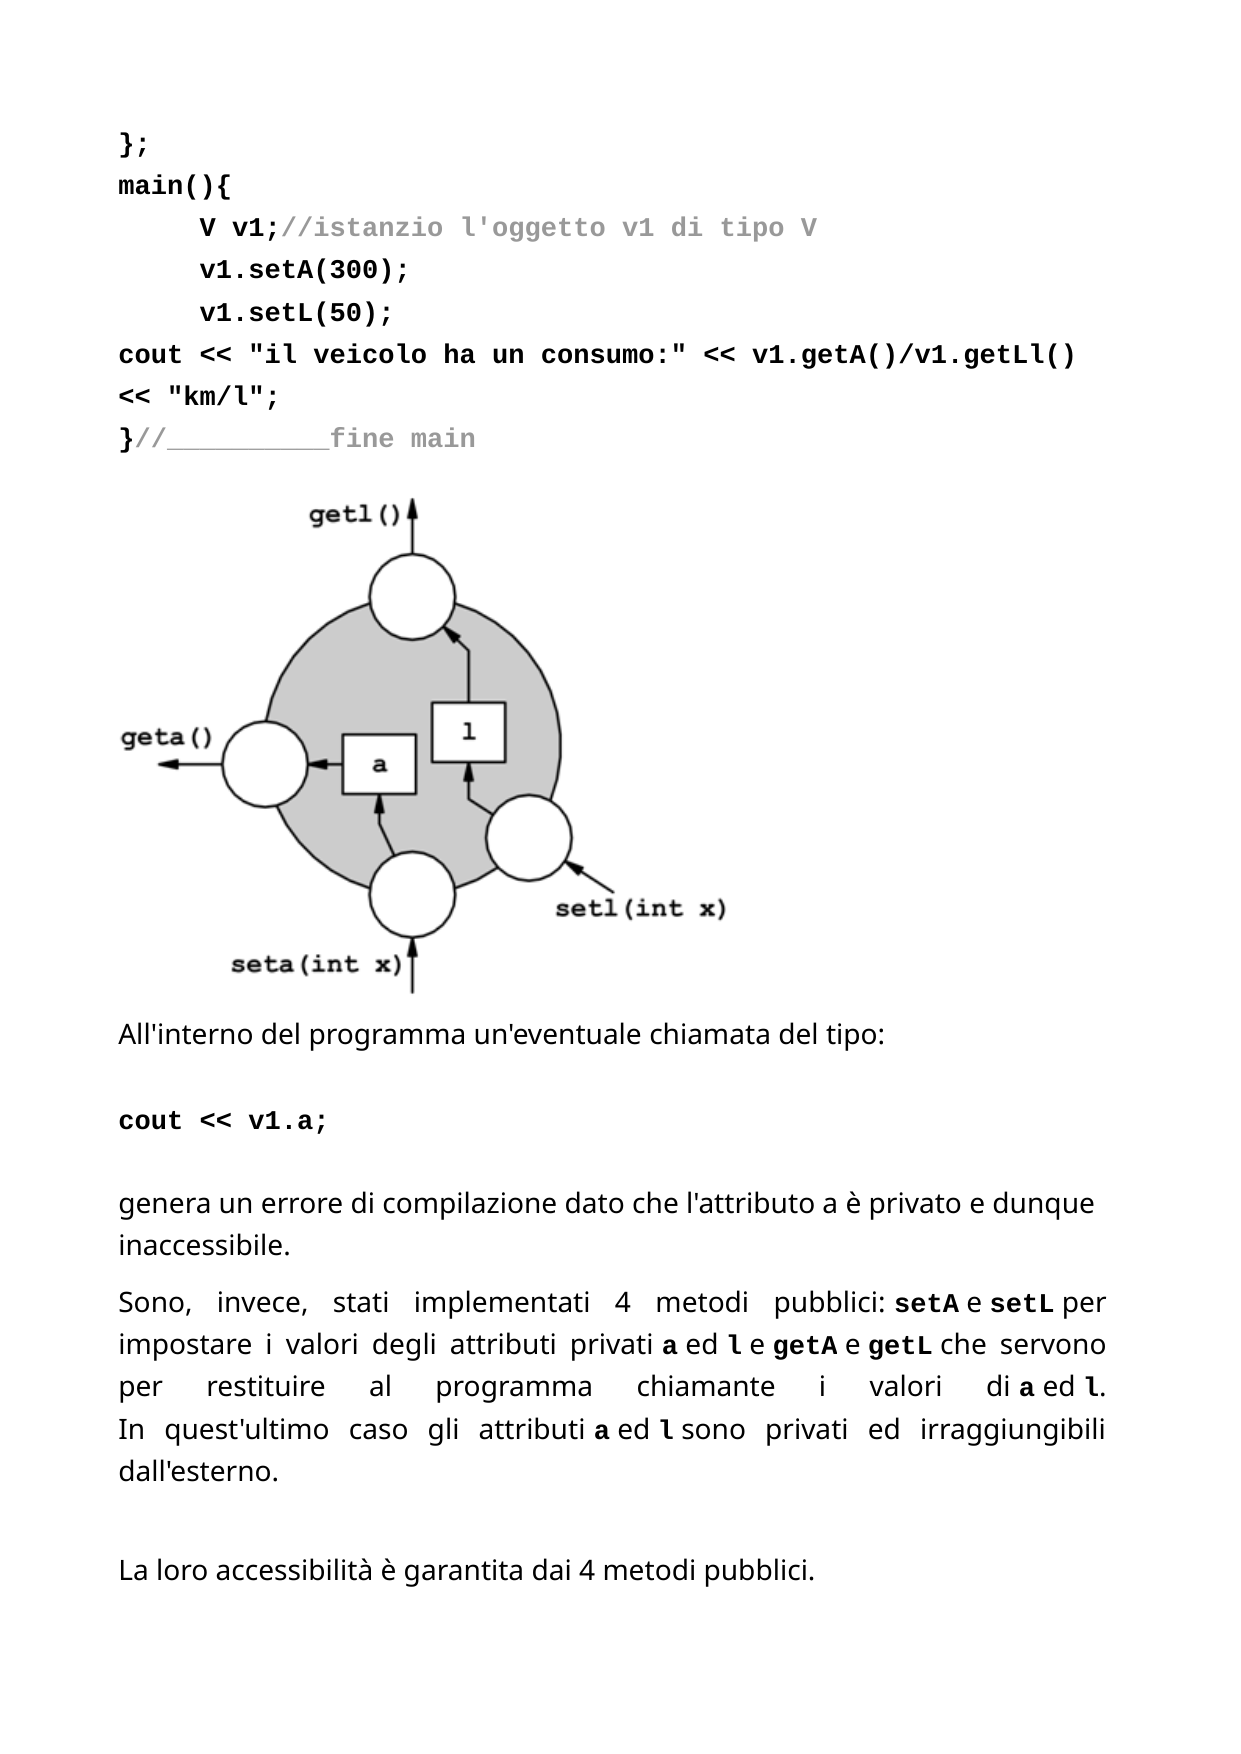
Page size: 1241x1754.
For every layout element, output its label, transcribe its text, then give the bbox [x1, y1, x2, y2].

picture [118, 497, 737, 997]
text }; main(){ V v1;//istanzio l'oggetto v1 di tipo V v1.setA(300); v1.setL(50); cout << "il veicolo ha un consumo:" << v1.getA()/v1.getLl() << "km/l"; }//__________fine main [118, 118, 1106, 996]
text Sono, invece, stati implementati 4 metodi pubblici: setA e setL per impostare i valori degli attributi privati a ed l e getA e getL che servono per restituire al programma chiamante i valori di a ed l. In quest'ultimo caso gli attributi a ed l sono privati ed irraggiungibili dall'esterno. [118, 1278, 1106, 1532]
text All'interno del programma un'eventuale chiamata del tipo: cout << v1.a; genera un errore di compilazione dato che l'attributo a è privato e dunque inaccessibile. [118, 1011, 1106, 1264]
text La loro accessibilità è garantita dai 4 metodi pubblici. [118, 1546, 1106, 1588]
